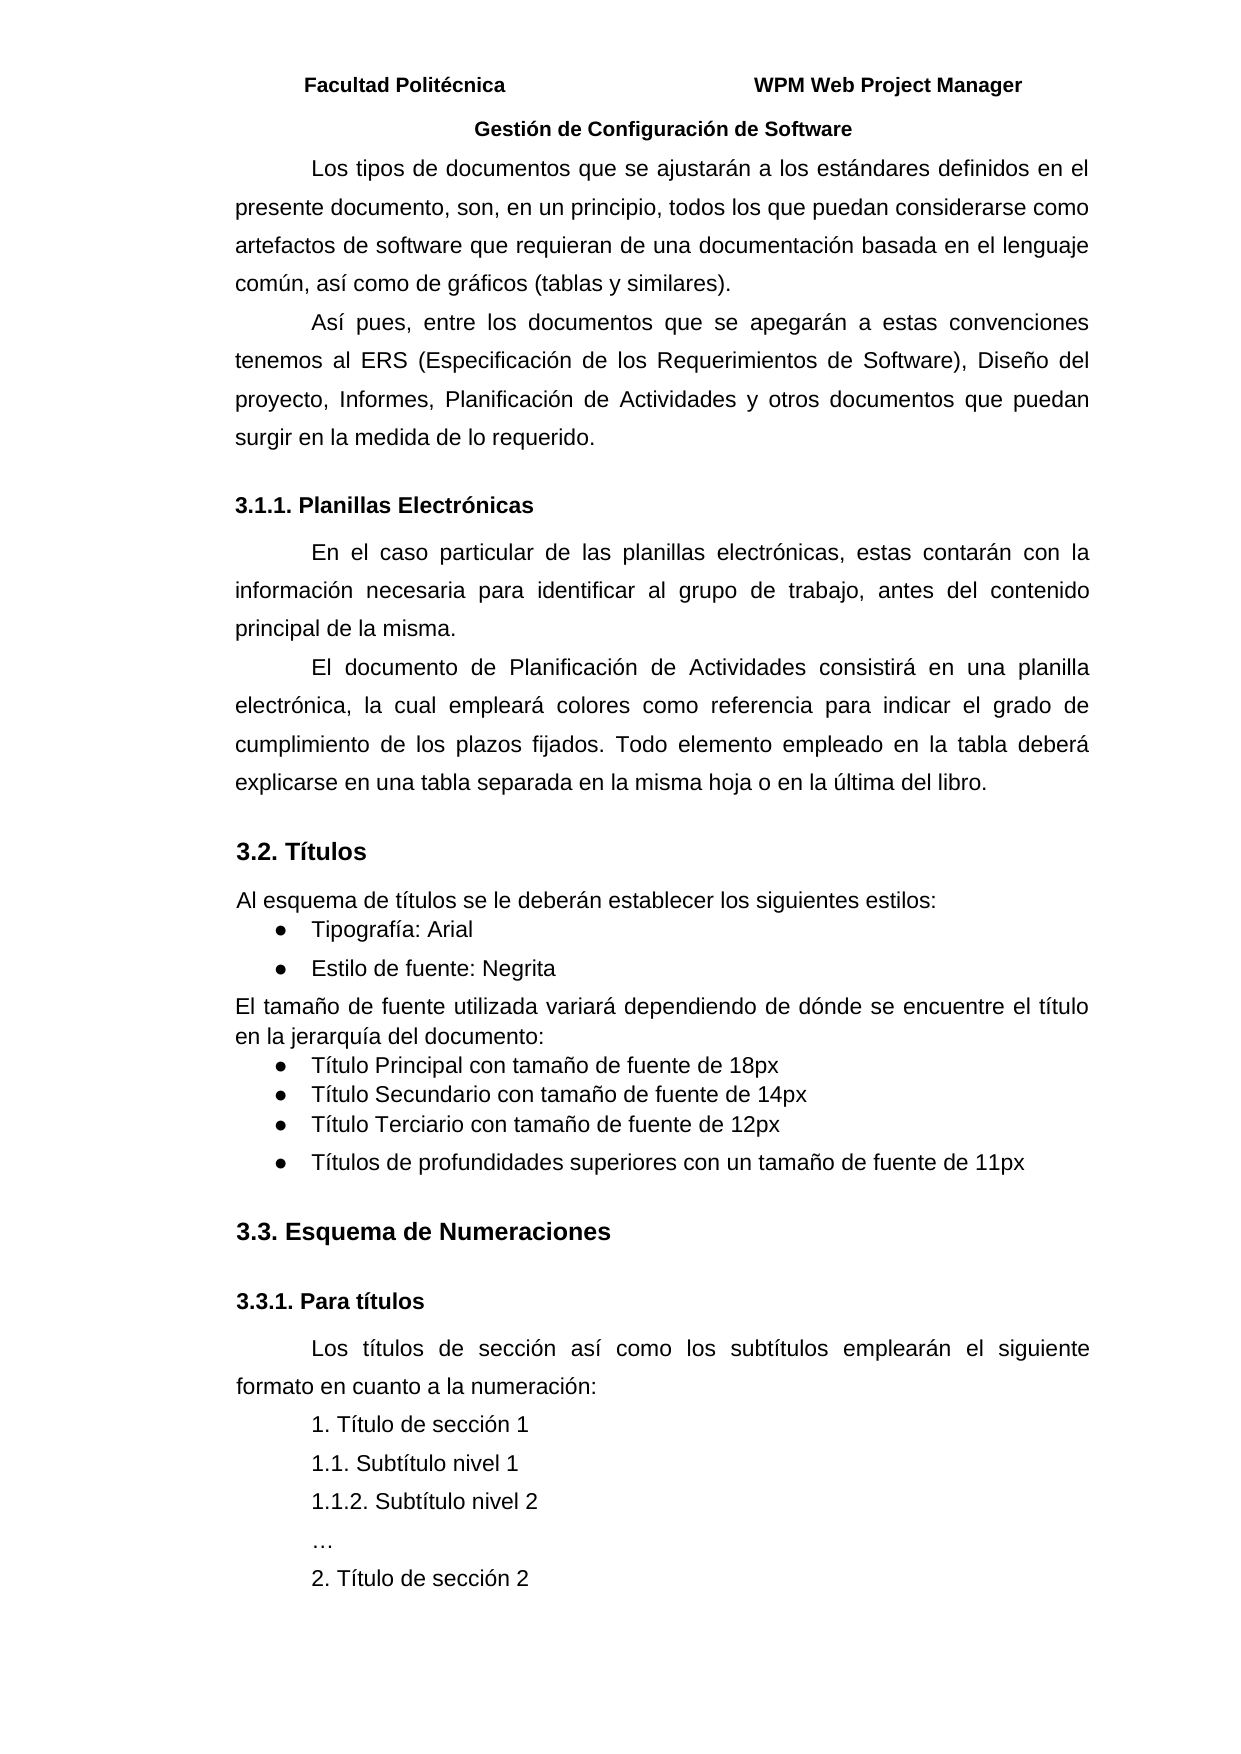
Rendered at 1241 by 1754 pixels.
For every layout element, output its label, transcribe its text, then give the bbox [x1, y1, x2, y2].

subtitle 3.1.1. Planillas Electrónicas [235, 492, 1090, 518]
list Tipografía: Arial [274, 917, 1090, 943]
text Al esquema de títulos se le deberán establecer los siguientes estilos: [236, 888, 1090, 913]
list Título Terciario con tamaño de fuente de 12px [274, 1111, 1090, 1137]
text 2. Título de sección 2 [236, 1566, 1090, 1592]
text 1.1. Subtítulo nivel 1 [236, 1451, 1090, 1476]
list Título Secundario con tamaño de fuente de 14px [274, 1082, 1090, 1108]
list Estilo de fuente: Negrita [274, 956, 1090, 981]
subtitle 3.3.1. Para títulos [236, 1288, 1090, 1314]
subtitle 3.3. Esquema de Numeraciones [236, 1217, 1090, 1245]
text 1.1.2. Subtítulo nivel 2 [236, 1489, 1090, 1515]
list Título Principal con tamaño de fuente de 18px [274, 1053, 1090, 1078]
text Los títulos de sección así como los subtítulos emplearán el siguiente formato en cuanto a la numeración: [236, 1335, 1090, 1399]
text … [236, 1527, 1090, 1553]
text 1. Título de sección 1 [236, 1412, 1090, 1438]
subtitle El documento de Planificación de Actividades consistirá en una planilla electrónica, la cual empleará colores como referencia para indicar el grado de cumplimiento de los plazos fijados. Todo elemento empleado en la tabla deberá explicarse en una tabla separada en la misma hoja o en la última del libro. [235, 654, 1090, 796]
subtitle Los tipos de documentos que se ajustarán a los estándares definidos en el presente documento, son, en un principio, todos los que puedan considerarse como artefactos de software que requieran de una documentación basada en el lenguaje común, así como de gráficos (tablas y similares). [235, 156, 1090, 297]
subtitle 3.2. Títulos [236, 837, 1090, 865]
list Títulos de profundidades superiores con un tamaño de fuente de 11px [274, 1150, 1090, 1176]
text El tamaño de fuente utilizada variará dependiendo de dónde se encuentre el título en la jerarquía del documento: [235, 994, 1090, 1049]
subtitle En el caso particular de las planillas electrónicas, estas contarán con la información necesaria para identificar al grupo de trabajo, antes del contenido principal de la misma. [235, 539, 1090, 642]
subtitle Así pues, entre los documentos que se apegarán a estas convenciones tenemos al ERS (Especificación de los Requerimientos de Software), Diseño del proyecto, Informes, Planificación de Actividades y otros documentos que puedan surgir en la medida de lo requerido. [235, 309, 1090, 451]
